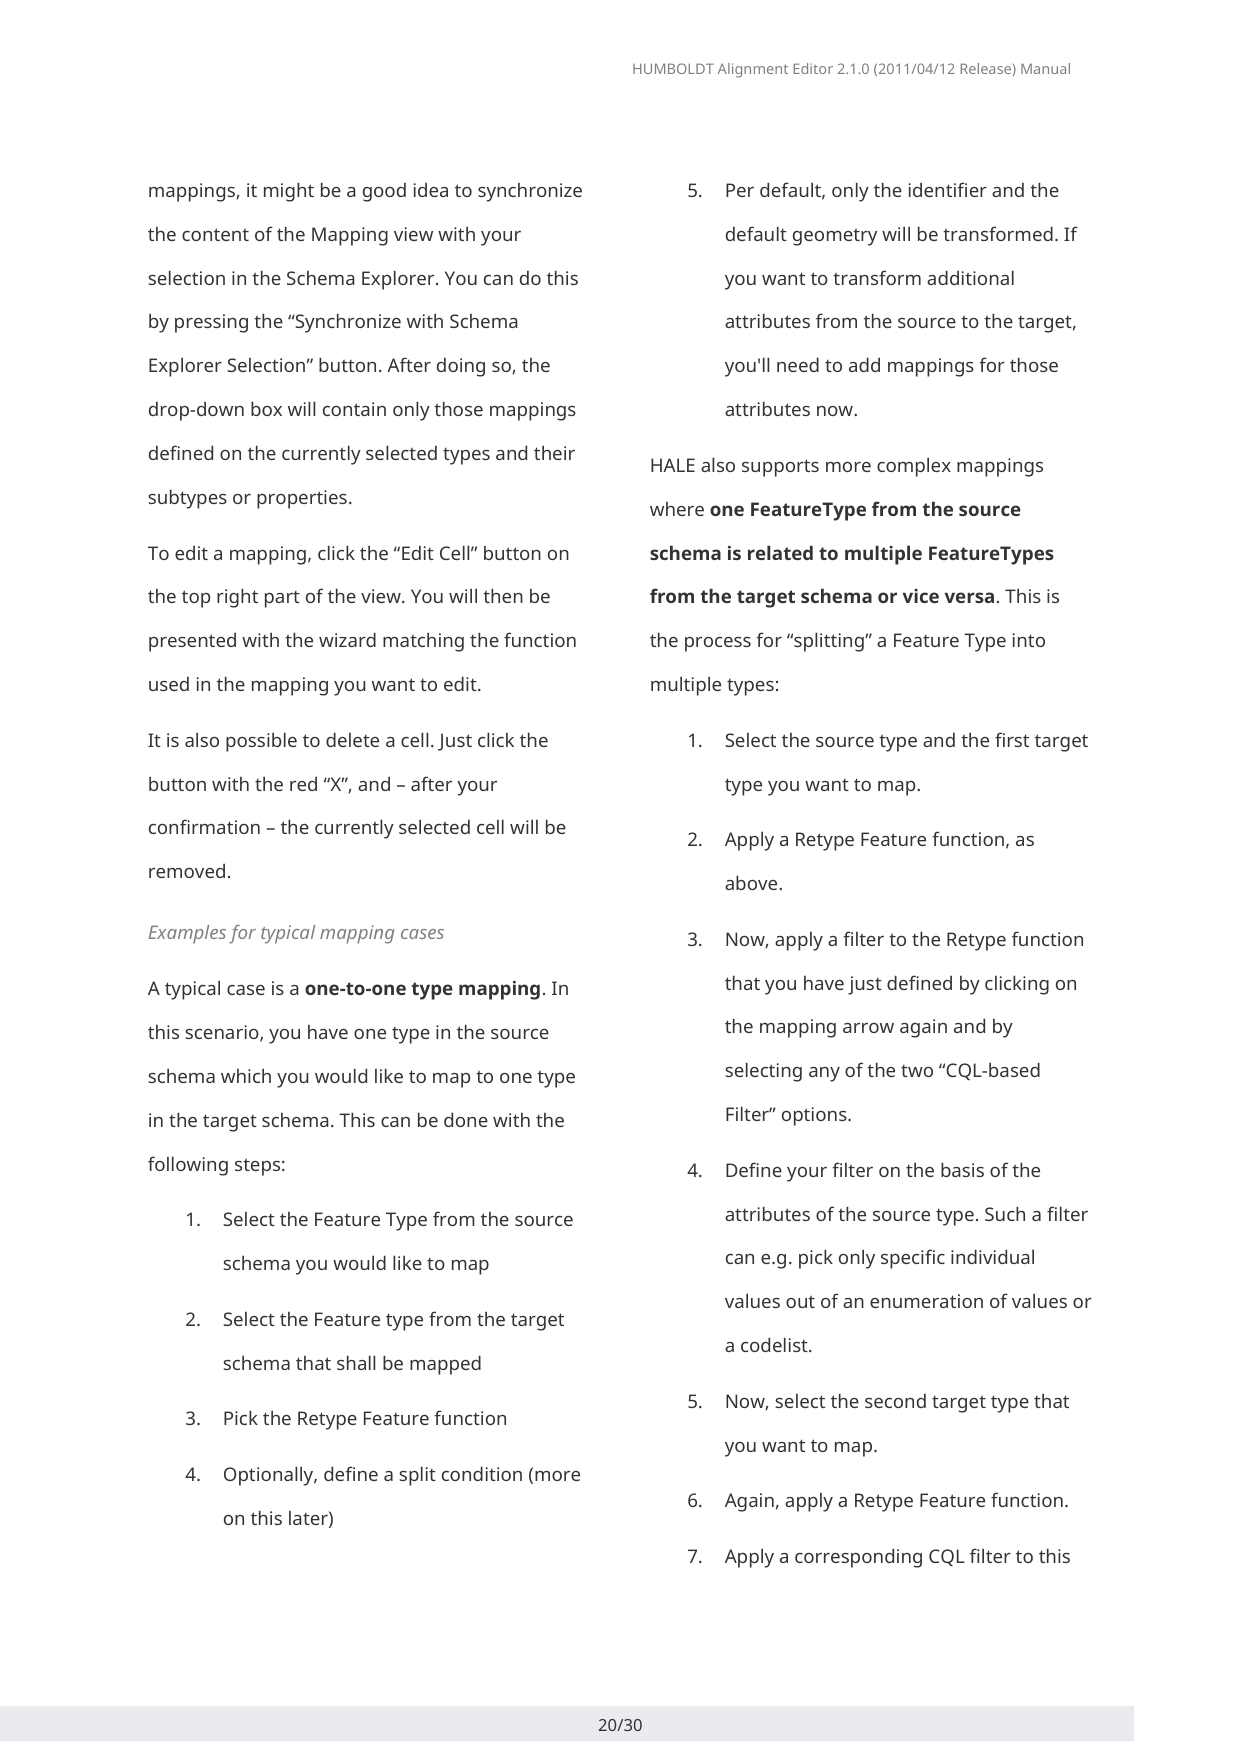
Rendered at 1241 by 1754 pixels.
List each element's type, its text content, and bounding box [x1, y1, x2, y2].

list Pick the Retype Feature function [185, 1405, 591, 1431]
list Per default, only the identifier and the default geometry will be transformed. If you want to transform additional attributes from the source to the target, you'll need to add mappings for those attributes now. [687, 177, 1092, 422]
text A typical case is a one-to-one type mapping. In this scenario, you have one type in the source schema which you would like to map to one type in the target schema. This can be done with the following steps: [148, 975, 591, 1176]
subtitle Examples for typical mapping cases [148, 919, 591, 944]
list Select the source type and the first target type you want to map. [687, 727, 1092, 796]
list Select the Feature type from the target schema that shall be mapped [185, 1306, 591, 1375]
list Apply a Retype Feature function, as above. [687, 826, 1092, 896]
list Optionally, define a split condition (more on this later) [185, 1461, 591, 1530]
text It is also possible to delete a cell. Just click the button with the red “X”, and – after your confirmation – the currently selected cell will be removed. [148, 727, 591, 884]
list Select the Feature Type from the source schema you would like to map [185, 1206, 591, 1276]
text HALE also supports more complex mappings where one FeatureType from the source schema is related to multiple FeatureTypes from the target schema or vice versa. This is the process for “splitting” a Feature Type into multiple types: [649, 452, 1092, 697]
text To edit a mapping, click the “Edit Cell” button on the top right part of the view. You will then be presented with the wizard matching the function used in the mapping you want to edit. [148, 540, 591, 697]
list Now, select the second target type that you want to map. [687, 1388, 1092, 1457]
list Apply a corresponding CQL filter to this [687, 1543, 1092, 1569]
list Now, apply a filter to the Retype function that you have just defined by clicking on the mapping arrow again and by selecting any of the two “CQL-based Filter” options. [687, 926, 1092, 1127]
list Define your filter on the basis of the attributes of the source type. Such a filter can e.g. pick only specific individual values out of an enumeration of values or a codelist. [687, 1157, 1092, 1358]
text mappings, it might be a good idea to synchronize the content of the Mapping view with your selection in the Schema Explorer. You can do this by pressing the “Synchronize with Schema Explorer Selection” button. After doing so, the drop-down box will contain only those mappings defined on the currently selected types and their subtypes or properties. [148, 177, 591, 510]
list Again, apply a Retype Feature function. [687, 1487, 1092, 1513]
